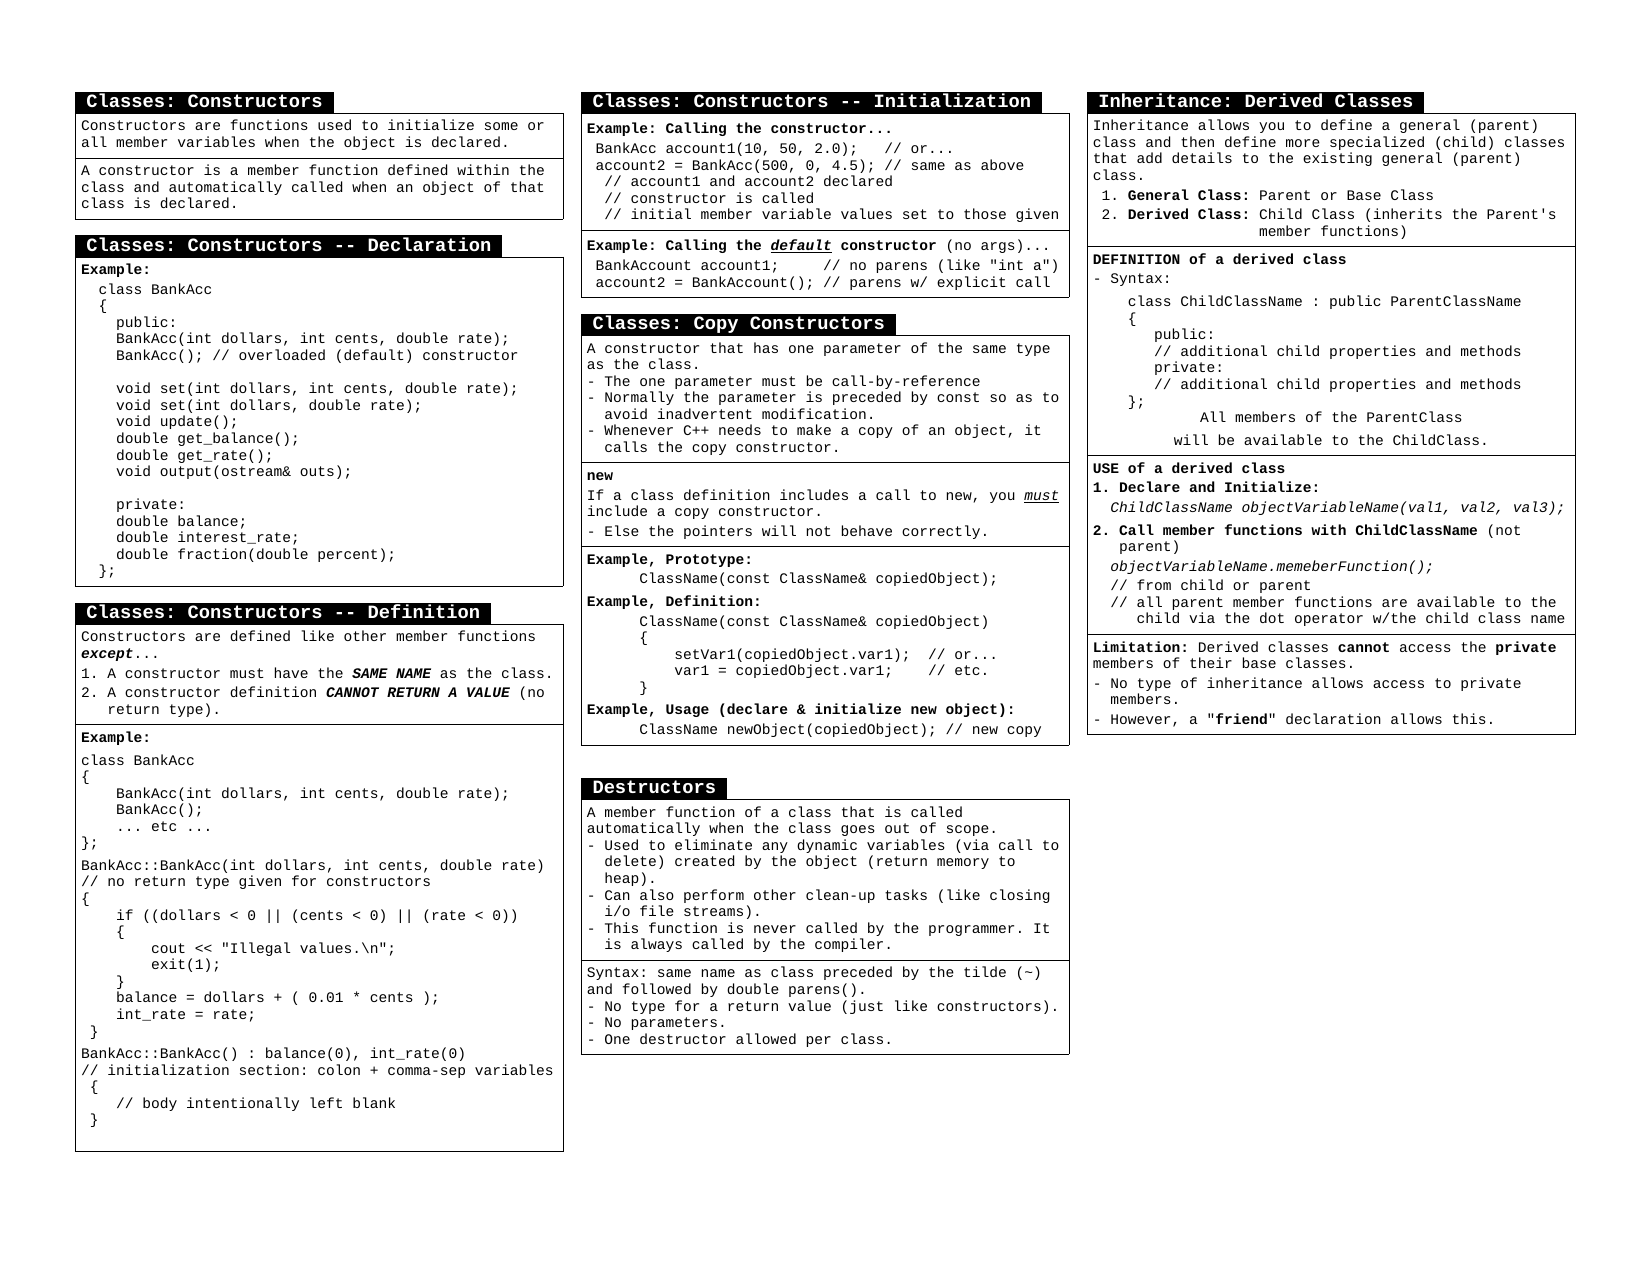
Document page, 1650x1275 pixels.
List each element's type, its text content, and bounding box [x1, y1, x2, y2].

table_cell DEFINITION of a derived class - Syntax: class ChildClassName : public ParentClassName { public: // additional child properties and methods private: // additional child properties and methods }; All members of the ParentClass will be available to the ChildClass. [1088, 247, 1575, 455]
table_header Example: Calling the constructor... BankAcc account1(10, 50, 2.0); // or... account2 = BankAcc(500, 0, 4.5); // same as above // account1 and account2 declared // constructor is called // initial member variable values set to those given [582, 114, 1069, 230]
text Classes: Constructors -- Definition [75, 603, 563, 624]
text Inheritance: Derived Classes [1087, 92, 1575, 113]
table_cell Limitation: Derived classes cannot access the private members of their base classes. - No type of inheritance allows access to private members. - However, a "friend" declaration allows this. [1088, 635, 1575, 734]
text Classes: Constructors -- Declaration [75, 235, 563, 257]
table_header A member function of a class that is called automatically when the class goes out of scope. - Used to eliminate any dynamic variables (via call to delete) created by the object (return memory to heap). - Can also perform other clean-up tasks (like closing i/o file streams). - This function is never called by the programmer. It is always called by the compiler. [582, 800, 1069, 960]
table_header Example: class BankAcc { public: BankAcc(int dollars, int cents, double rate); BankAcc(); // overloaded (default) constructor void set(int dollars, int cents, double rate); void set(int dollars, double rate); void update(); double get_balance(); double get_rate(); void output(ostream& outs); private: double balance; double interest_rate; double fraction(double percent); }; [76, 258, 563, 586]
text Destructors [581, 778, 1069, 799]
table_header Constructors are defined like other member functions except... 1. A constructor must have the SAME NAME as the class. 2. A constructor definition CANNOT RETURN A VALUE (no return type). [76, 625, 563, 724]
table_header Inheritance allows you to define a general (parent) class and then define more specialized (child) classes that add details to the existing general (parent) class. 1. General Class: Parent or Base Class 2. Derived Class: Child Class (inherits the Parent's member functions) [1088, 114, 1575, 246]
table_header A constructor that has one parameter of the same type as the class. - The one parameter must be call-by-reference - Normally the parameter is preceded by const so as to avoid inadvertent modification. - Whenever C++ needs to make a copy of an object, it calls the copy constructor. [582, 336, 1069, 462]
text Classes: Constructors [75, 92, 563, 113]
table_cell Syntax: same name as class preceded by the tilde (~) and followed by double parens(). - No type for a return value (just like constructors). - No parameters. - One destructor allowed per class. [582, 961, 1069, 1054]
table_cell USE of a derived class 1. Declare and Initialize: ChildClassName objectVariableName(val1, val2, val3); 2. Call member functions with ChildClassName (not parent) objectVariableName.memeberFunction(); // from child or parent // all parent member functions are available to the child via the dot operator w/the child class name [1088, 456, 1575, 634]
table_cell new If a class definition includes a call to new, you must include a copy constructor. - Else the pointers will not behave correctly. [582, 463, 1069, 546]
text Classes: Constructors -- Initialization [581, 92, 1069, 113]
table_cell Example: class BankAcc { BankAcc(int dollars, int cents, double rate); BankAcc(); ... etc ... }; BankAcc::BankAcc(int dollars, int cents, double rate) // no return type given for constructors { if ((dollars < 0 || (cents < 0) || (rate < 0)) { cout << "Illegal values.\n"; exit(1); } balance = dollars + ( 0.01 * cents ); int_rate = rate; } BankAcc::BankAcc() : balance(0), int_rate(0) // initialization section: colon + comma-sep variables { // body intentionally left blank } [76, 725, 563, 1151]
table_cell Example, Prototype: ClassName(const ClassName& copiedObject); Example, Definition: ClassName(const ClassName& copiedObject) { setVar1(copiedObject.var1); // or... var1 = copiedObject.var1; // etc. } Example, Usage (declare & initialize new object): ClassName newObject(copiedObject); // new copy [582, 547, 1069, 745]
table_cell A constructor is a member function defined within the class and automatically called when an object of that class is declared. [76, 159, 563, 219]
table_cell Example: Calling the default constructor (no args)... BankAccount account1; // no parens (like "int a") account2 = BankAccount(); // parens w/ explicit call [582, 231, 1069, 297]
text Classes: Copy Constructors [581, 314, 1069, 335]
table_header Constructors are functions used to initialize some or all member variables when the object is declared. [76, 114, 563, 157]
